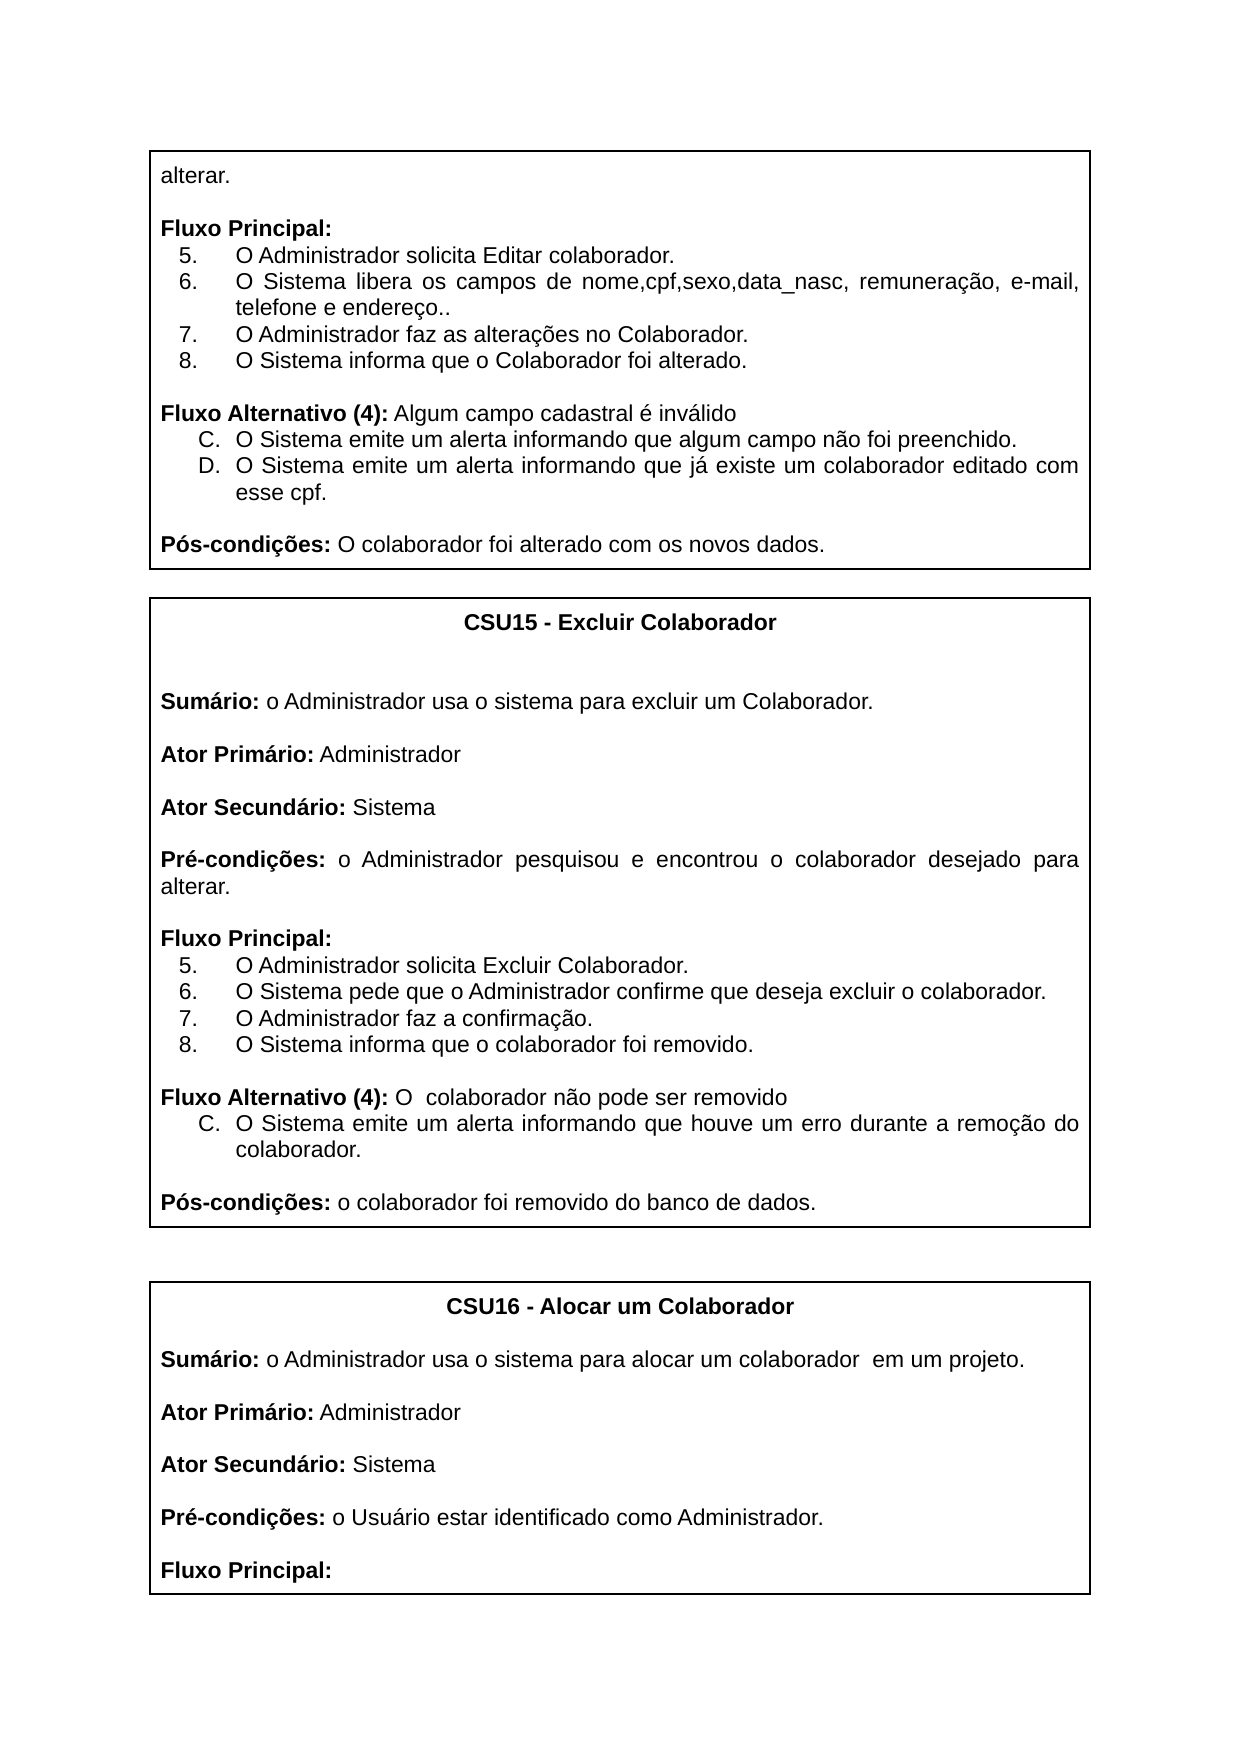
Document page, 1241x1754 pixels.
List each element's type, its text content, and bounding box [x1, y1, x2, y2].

table_header CSU15 - Excluir Colaborador Sumário: o Administrador usa o sistema para excluir um Colaborador. Ator Primário: Administrador Ator Secundário: Sistema Pré-condições: o Administrador pesquisou e encontrou o colaborador desejado para alterar. Fluxo Principal: O Administrador solicita Excluir Colaborador. O Sistema pede que o Administrador confirme que deseja excluir o colaborador. O Administrador faz a confirmação. O Sistema informa que o colaborador foi removido. Fluxo Alternativo (4): O colaborador não pode ser removido O Sistema emite um alerta informando que houve um erro durante a remoção do colaborador. Pós-condições: o colaborador foi removido do banco de dados. [151, 599, 1089, 1226]
table_header CSU16 - Alocar um Colaborador Sumário: o Administrador usa o sistema para alocar um colaborador em um projeto. Ator Primário: Administrador Ator Secundário: Sistema Pré-condições: o Usuário estar identificado como Administrador. Fluxo Principal: O administrador pesquisa os colaboradores alocados nos projetos O administrador solicita Alocar Colaborador em um projeto. O sistema solicita que o Administrador entre com a carga horária e a situação desta alocação, que pode estar ativa ou encerrada. Fluxo Alternativo (4): Nenhum Colaborador foi encontrado com os dados apresentados O Sistema emite um alerta informando que nenhum colaborador foi encontrado, indicando a opção de cadastrá-lo . Pós-condições: o Administrador encontrou o Colaborador esperado, podendo visualizar seus dados cadastrais. [151, 1283, 1089, 1593]
table_header alterar. Fluxo Principal: O Administrador solicita Editar colaborador. O Sistema libera os campos de nome,cpf,sexo,data_nasc, remuneração, e-mail, telefone e endereço.. O Administrador faz as alterações no Colaborador. O Sistema informa que o Colaborador foi alterado. Fluxo Alternativo (4): Algum campo cadastral é inválido O Sistema emite um alerta informando que algum campo não foi preenchido. O Sistema emite um alerta informando que já existe um colaborador editado com esse cpf. Pós-condições: O colaborador foi alterado com os novos dados. [151, 152, 1089, 568]
